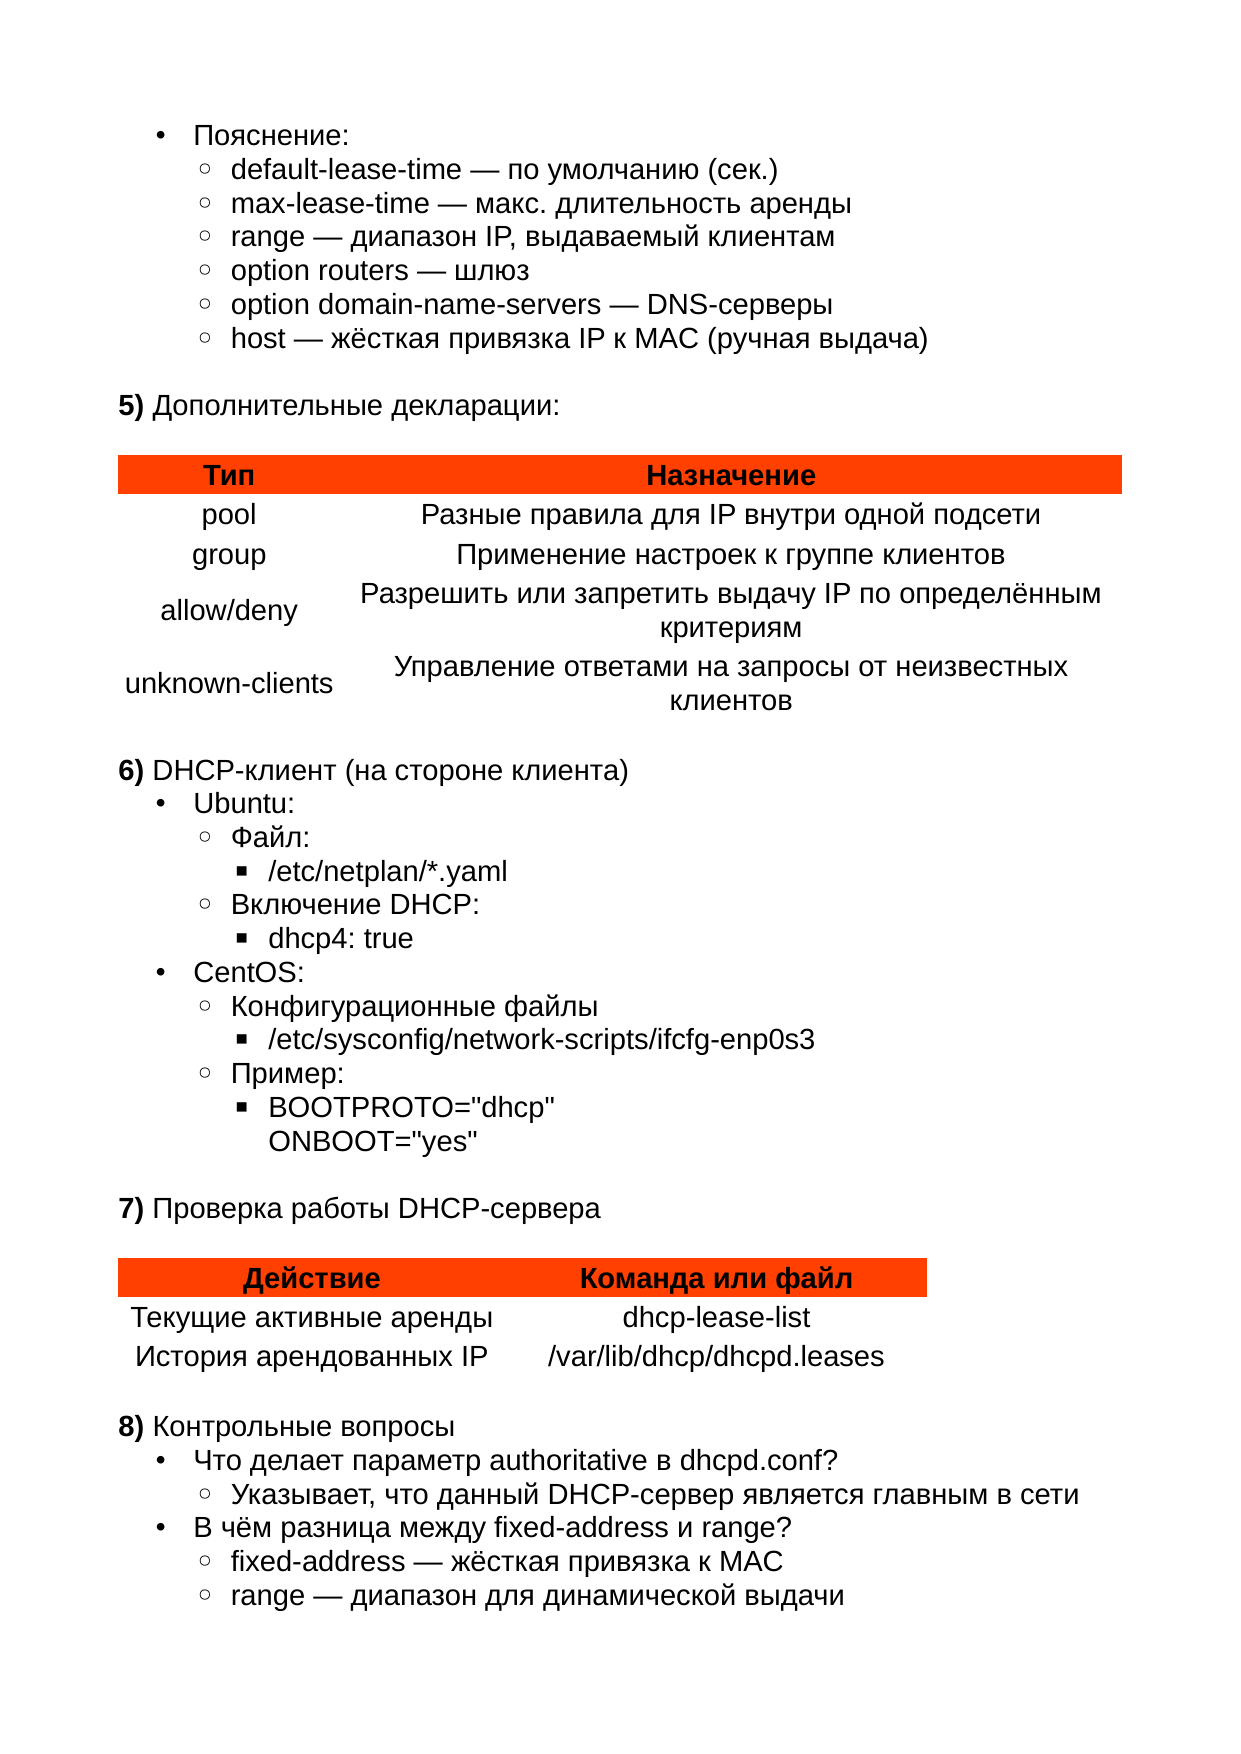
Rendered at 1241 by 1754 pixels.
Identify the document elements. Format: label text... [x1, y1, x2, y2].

text 8) Контрольные вопросы [118, 1409, 1122, 1443]
list Что делает параметр authoritative в dhcpd.conf? [156, 1443, 1122, 1477]
table_header Действие [118, 1258, 505, 1297]
table_cell pool [118, 494, 340, 534]
list /etc/netplan/*.yaml [231, 853, 1122, 887]
list dhcp4: true [231, 921, 1122, 955]
text 5) Дополнительные декларации: [118, 388, 1122, 421]
list CentOS: [156, 955, 1122, 988]
table_cell allow/deny [118, 573, 340, 646]
table_header Команда или файл [505, 1258, 927, 1297]
list Указывает, что данный DHCP-сервер является главным в сети [193, 1477, 1122, 1510]
table_cell /var/lib/dhcp/dhcpd.leases [505, 1336, 927, 1376]
list Конфигурационные файлы [193, 988, 1122, 1022]
list Включение DHCP: [193, 887, 1122, 921]
table_header Назначение [340, 455, 1122, 494]
table_cell История арендованных IP [118, 1336, 505, 1376]
list fixed-address — жёсткая привязка к MAC [193, 1544, 1122, 1578]
list В чём разница между fixed-address и range? [156, 1510, 1122, 1544]
list Пояснение: [156, 118, 1122, 152]
list max-lease-time — макс. длительность аренды [193, 186, 1122, 219]
list /etc/sysconfig/network-scripts/ifcfg-enp0s3 [231, 1022, 1122, 1056]
list BOOTPROTO="dhcp" [231, 1090, 1122, 1123]
list range — диапазон IP, выдаваемый клиентам [193, 219, 1122, 253]
list ONBOOT="yes" [231, 1123, 1122, 1157]
table_cell unknown-clients [118, 646, 340, 719]
table_cell Применение настроек к группе клиентов [340, 534, 1122, 573]
list Файл: [193, 820, 1122, 853]
table_cell Разрешить или запретить выдачу IP по определённым критериям [340, 573, 1122, 646]
list option domain-name-servers — DNS-серверы [193, 287, 1122, 321]
text 6) DHCP-клиент (на стороне клиента) [118, 752, 1122, 786]
table_header Тип [118, 455, 340, 494]
list range — диапазон для динамической выдачи [193, 1578, 1122, 1612]
table_cell Разные правила для IP внутри одной подсети [340, 494, 1122, 534]
list default-lease-time — по умолчанию (сек.) [193, 152, 1122, 186]
table_cell dhcp-lease-list [505, 1297, 927, 1336]
list option routers — шлюз [193, 253, 1122, 287]
table_cell group [118, 534, 340, 573]
table_cell Текущие активные аренды [118, 1297, 505, 1336]
table_cell Управление ответами на запросы от неизвестных клиентов [340, 646, 1122, 719]
list Ubuntu: [156, 786, 1122, 820]
list host — жёсткая привязка IP к MAC (ручная выдача) [193, 321, 1122, 354]
text 7) Проверка работы DHCP-сервера [118, 1191, 1122, 1224]
list Пример: [193, 1056, 1122, 1090]
